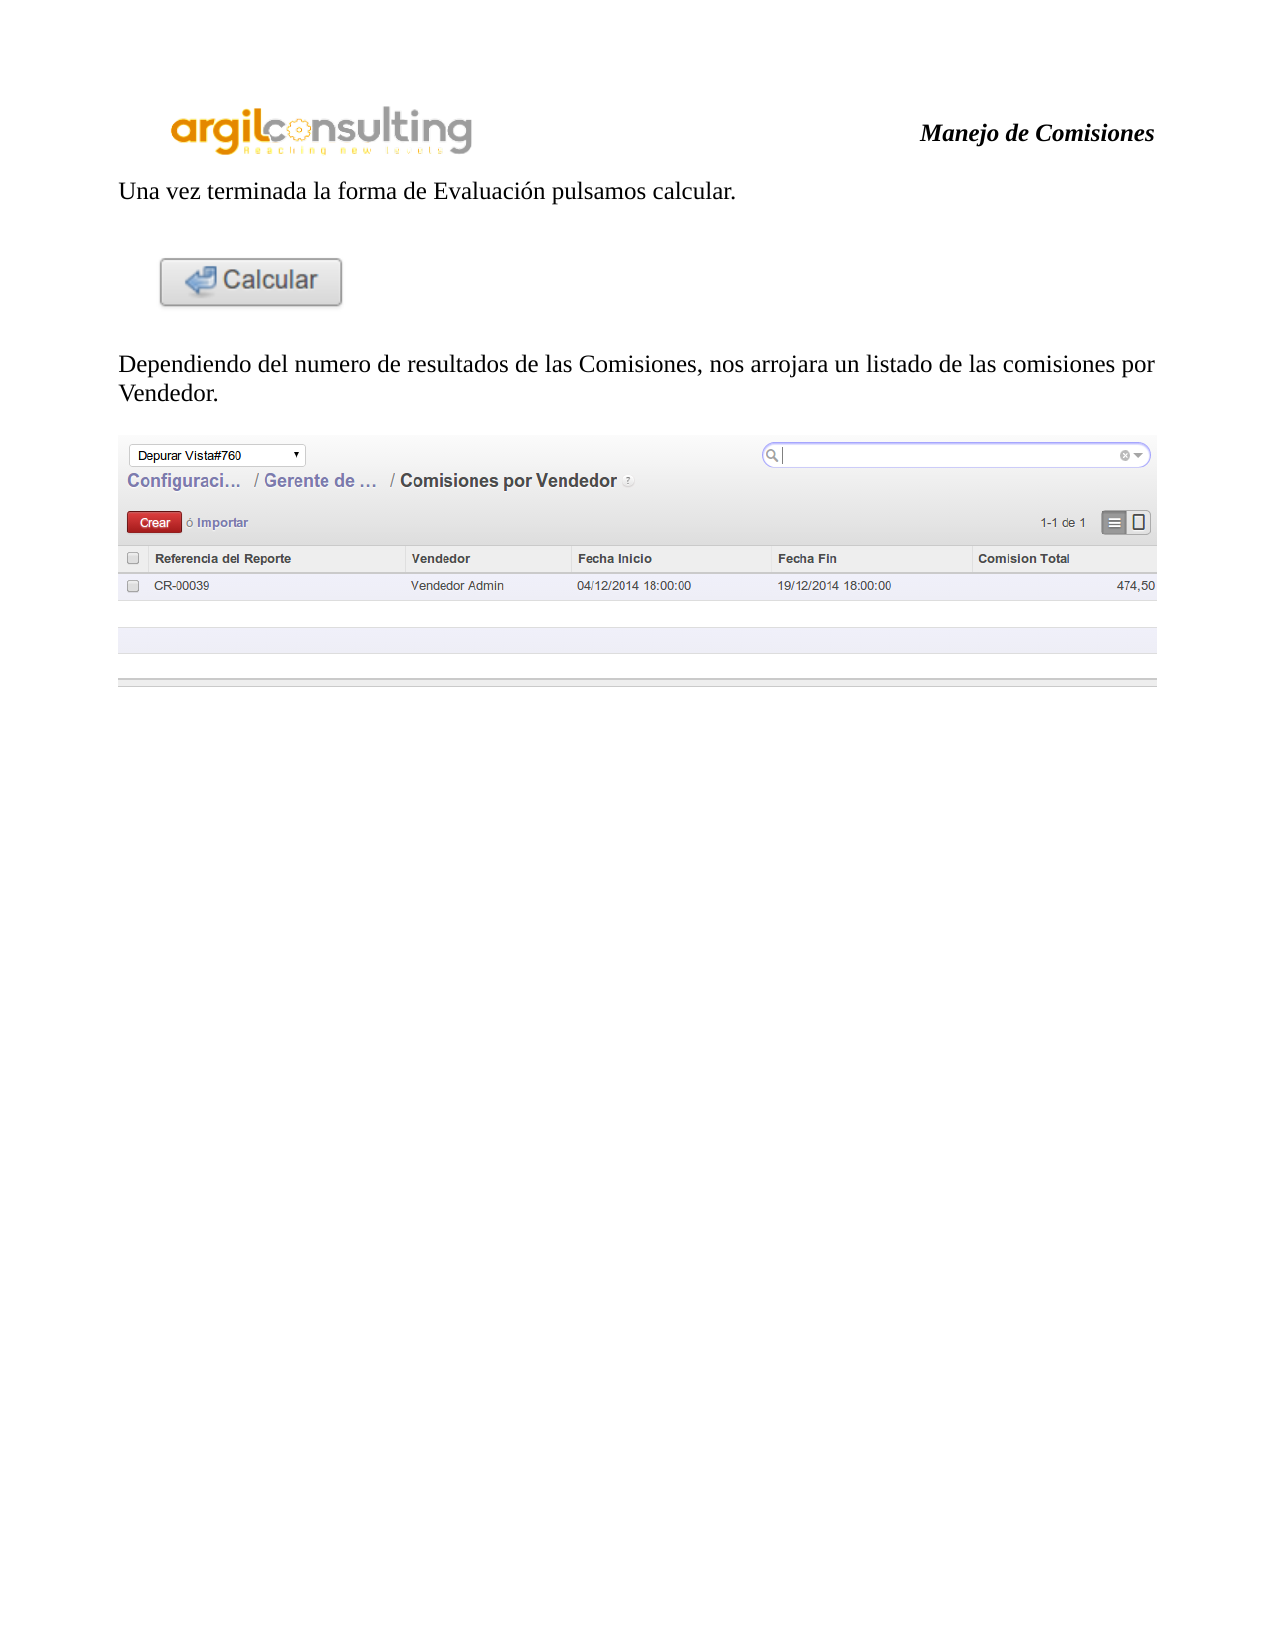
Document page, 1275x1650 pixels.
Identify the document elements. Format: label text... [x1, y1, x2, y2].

picture [118, 233, 394, 316]
picture [153, 99, 487, 161]
text Dependiendo del numero de resultados de las Comisiones, nos arrojara un listado de las comisiones por Vendedor. [118, 349, 1157, 406]
text Una vez terminada la forma de Evaluación pulsamos calcular. [118, 176, 1157, 205]
picture [118, 435, 1157, 694]
